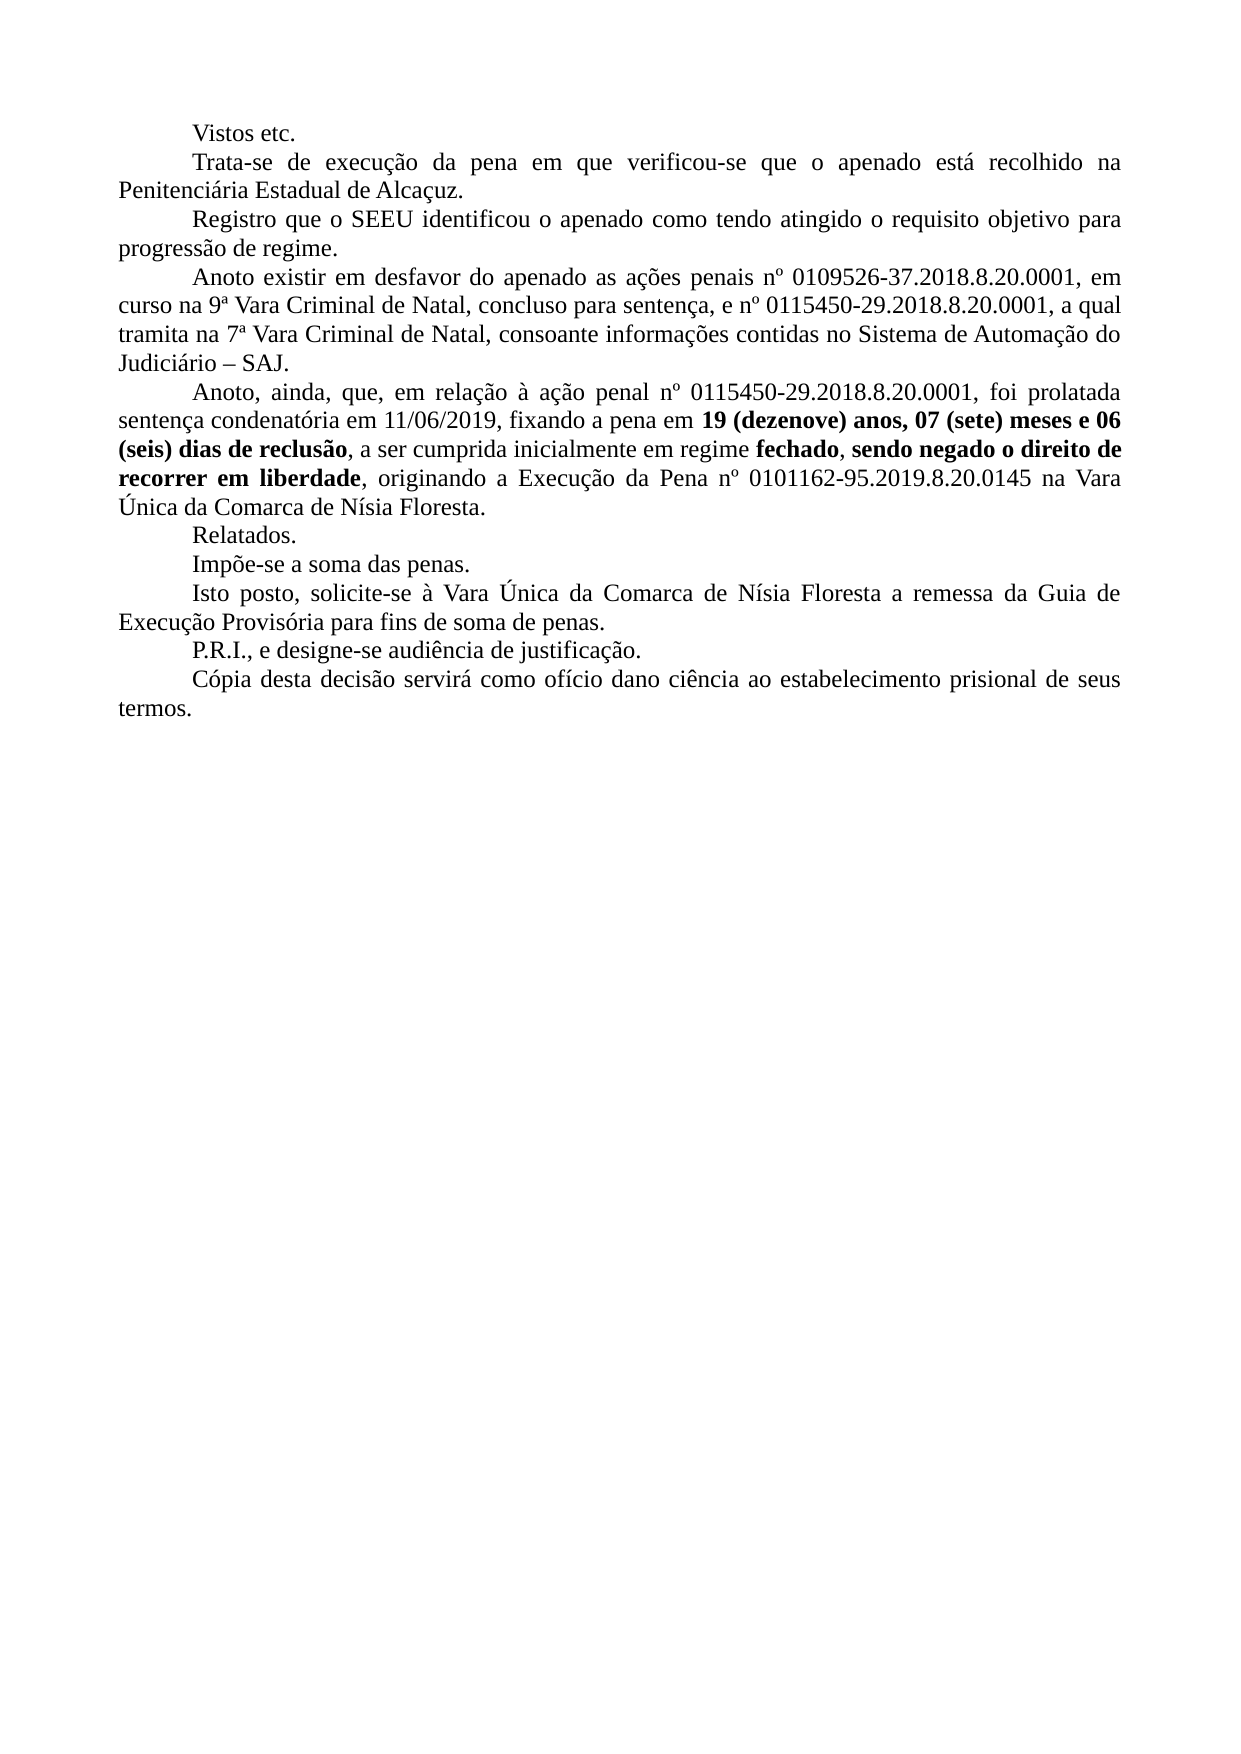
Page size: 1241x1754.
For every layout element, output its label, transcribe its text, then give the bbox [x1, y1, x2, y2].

text Anoto, ainda, que, em relação à ação penal nº 0115450-29.2018.8.20.0001, foi prolatada sentença condenatória em 11/06/2019, fixando a pena em 19 (dezenove) anos, 07 (sete) meses e 06 (seis) dias de reclusão, a ser cumprida inicialmente em regime fechado, sendo negado o direito de recorrer em liberdade, originando a Execução da Pena nº 0101162-95.2019.8.20.0145 na Vara Única da Comarca de Nísia Floresta. [118, 377, 1122, 521]
text Vistos etc. [118, 118, 1122, 147]
text Impõe-se a soma das penas. [118, 549, 1122, 578]
text Cópia desta decisão servirá como ofício dano ciência ao estabelecimento prisional de seus termos. [118, 664, 1122, 722]
text P.R.I., e designe-se audiência de justificação. [118, 636, 1122, 664]
text Relatados. [118, 521, 1122, 549]
text Isto posto, solicite-se à Vara Única da Comarca de Nísia Floresta a remessa da Guia de Execução Provisória para fins de soma de penas. [118, 578, 1122, 636]
text Registro que o SEEU identificou o apenado como tendo atingido o requisito objetivo para progressão de regime. [118, 204, 1122, 262]
text Trata-se de execução da pena em que verificou-se que o apenado está recolhido na Penitenciária Estadual de Alcaçuz. [118, 147, 1122, 204]
text Anoto existir em desfavor do apenado as ações penais nº 0109526-37.2018.8.20.0001, em curso na 9ª Vara Criminal de Natal, concluso para sentença, e nº 0115450-29.2018.8.20.0001, a qual tramita na 7ª Vara Criminal de Natal, consoante informações contidas no Sistema de Automação do Judiciário – SAJ. [118, 262, 1122, 377]
